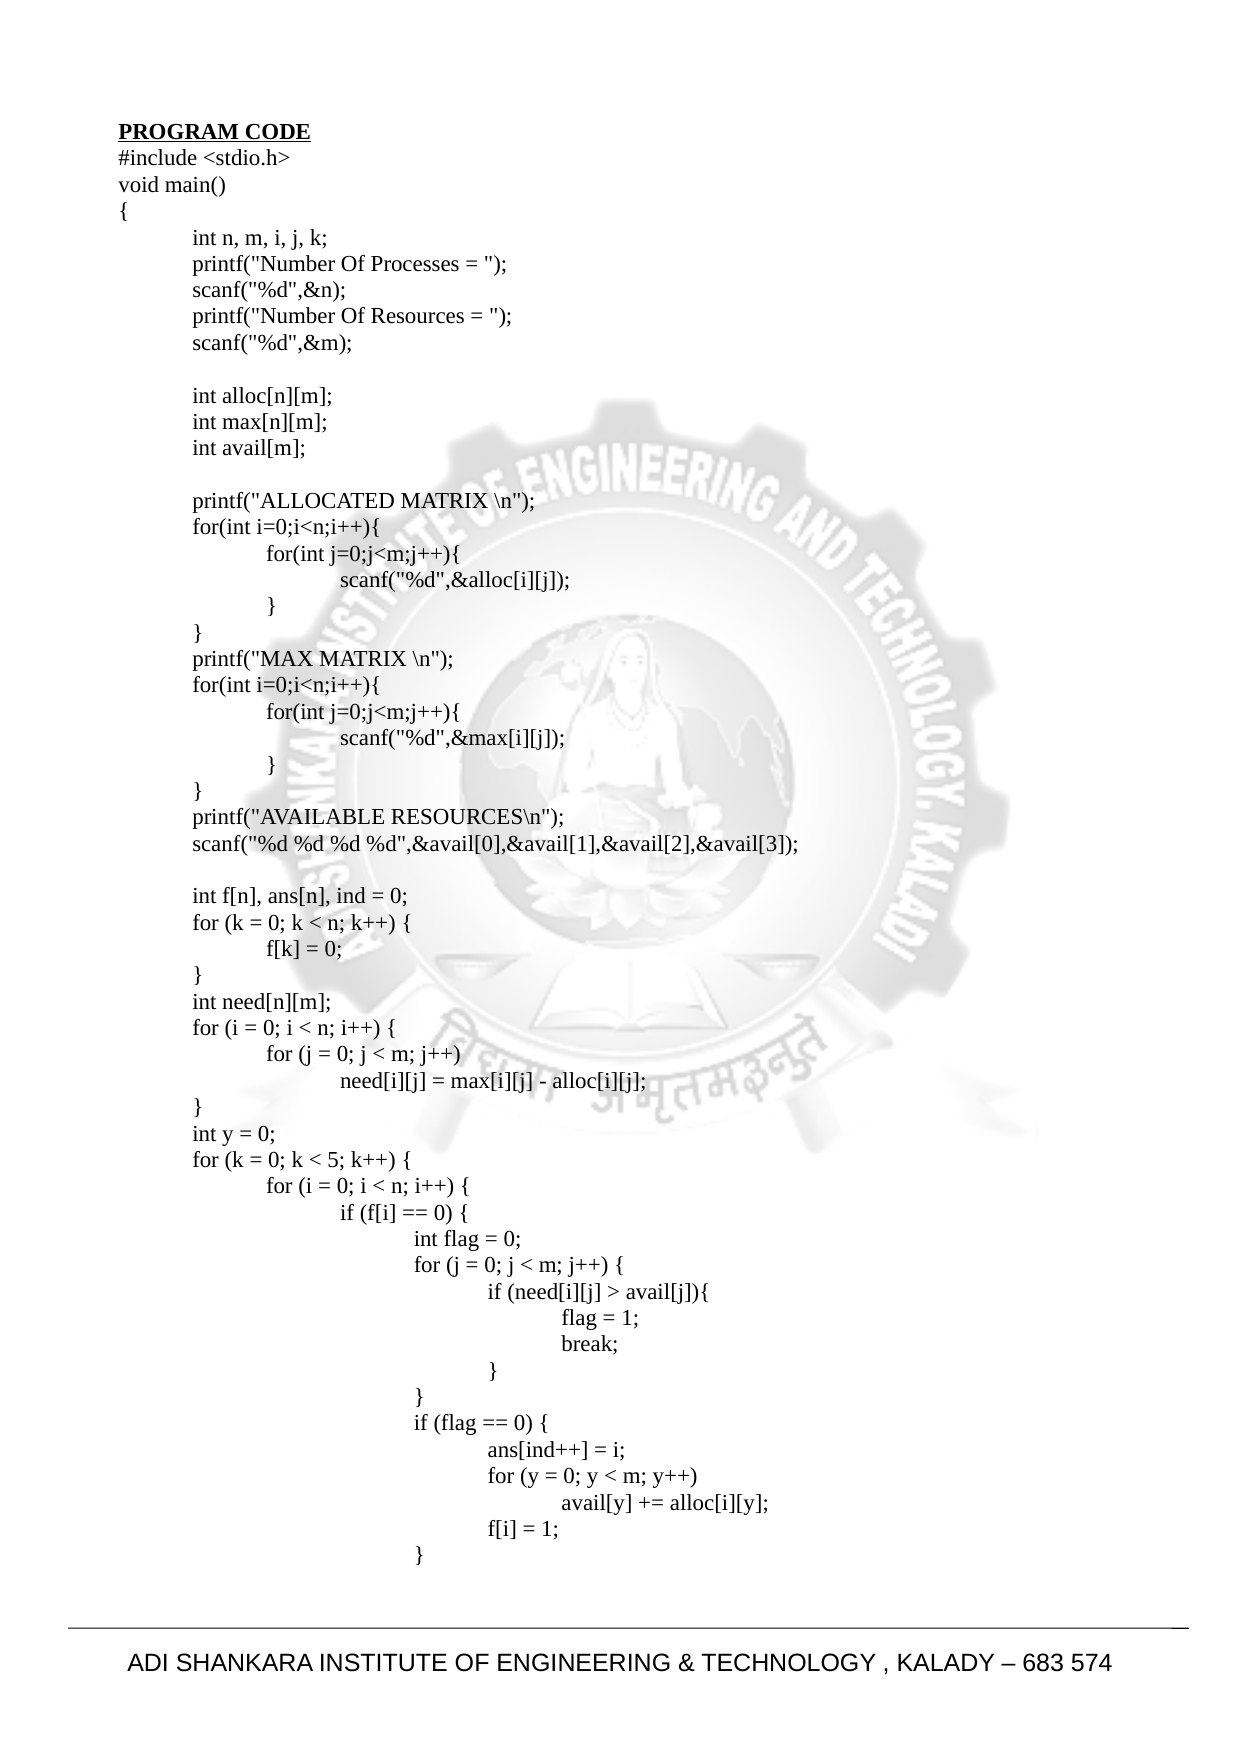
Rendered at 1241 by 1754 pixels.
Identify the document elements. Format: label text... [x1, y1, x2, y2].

text #include <stdio.h> void main() { int n, m, i, j, k; printf("Number Of Processes = "); scanf("%d",&n); printf("Number Of Resources = "); scanf("%d",&m); int alloc[n][m]; int max[n][m]; int avail[m]; printf("ALLOCATED MATRIX \n"); for(int i=0;i<n;i++){ for(int j=0;j<m;j++){ scanf("%d",&alloc[i][j]); } } printf("MAX MATRIX \n"); for(int i=0;i<n;i++){ for(int j=0;j<m;j++){ scanf("%d",&max[i][j]); } } printf("AVAILABLE RESOURCES\n"); scanf("%d %d %d %d",&avail[0],&avail[1],&avail[2],&avail[3]); int f[n], ans[n], ind = 0; for (k = 0; k < n; k++) { f[k] = 0; } int need[n][m]; for (i = 0; i < n; i++) { for (j = 0; j < m; j++) need[i][j] = max[i][j] - alloc[i][j]; } int y = 0; for (k = 0; k < 5; k++) { for (i = 0; i < n; i++) { if (f[i] == 0) { int flag = 0; for (j = 0; j < m; j++) { if (need[i][j] > avail[j]){ flag = 1; break; } } if (flag == 0) { ans[ind++] = i; for (y = 0; y < m; y++) avail[y] += alloc[i][y]; f[i] = 1; } [118, 144, 1122, 1568]
text PROGRAM CODE [118, 118, 1122, 144]
